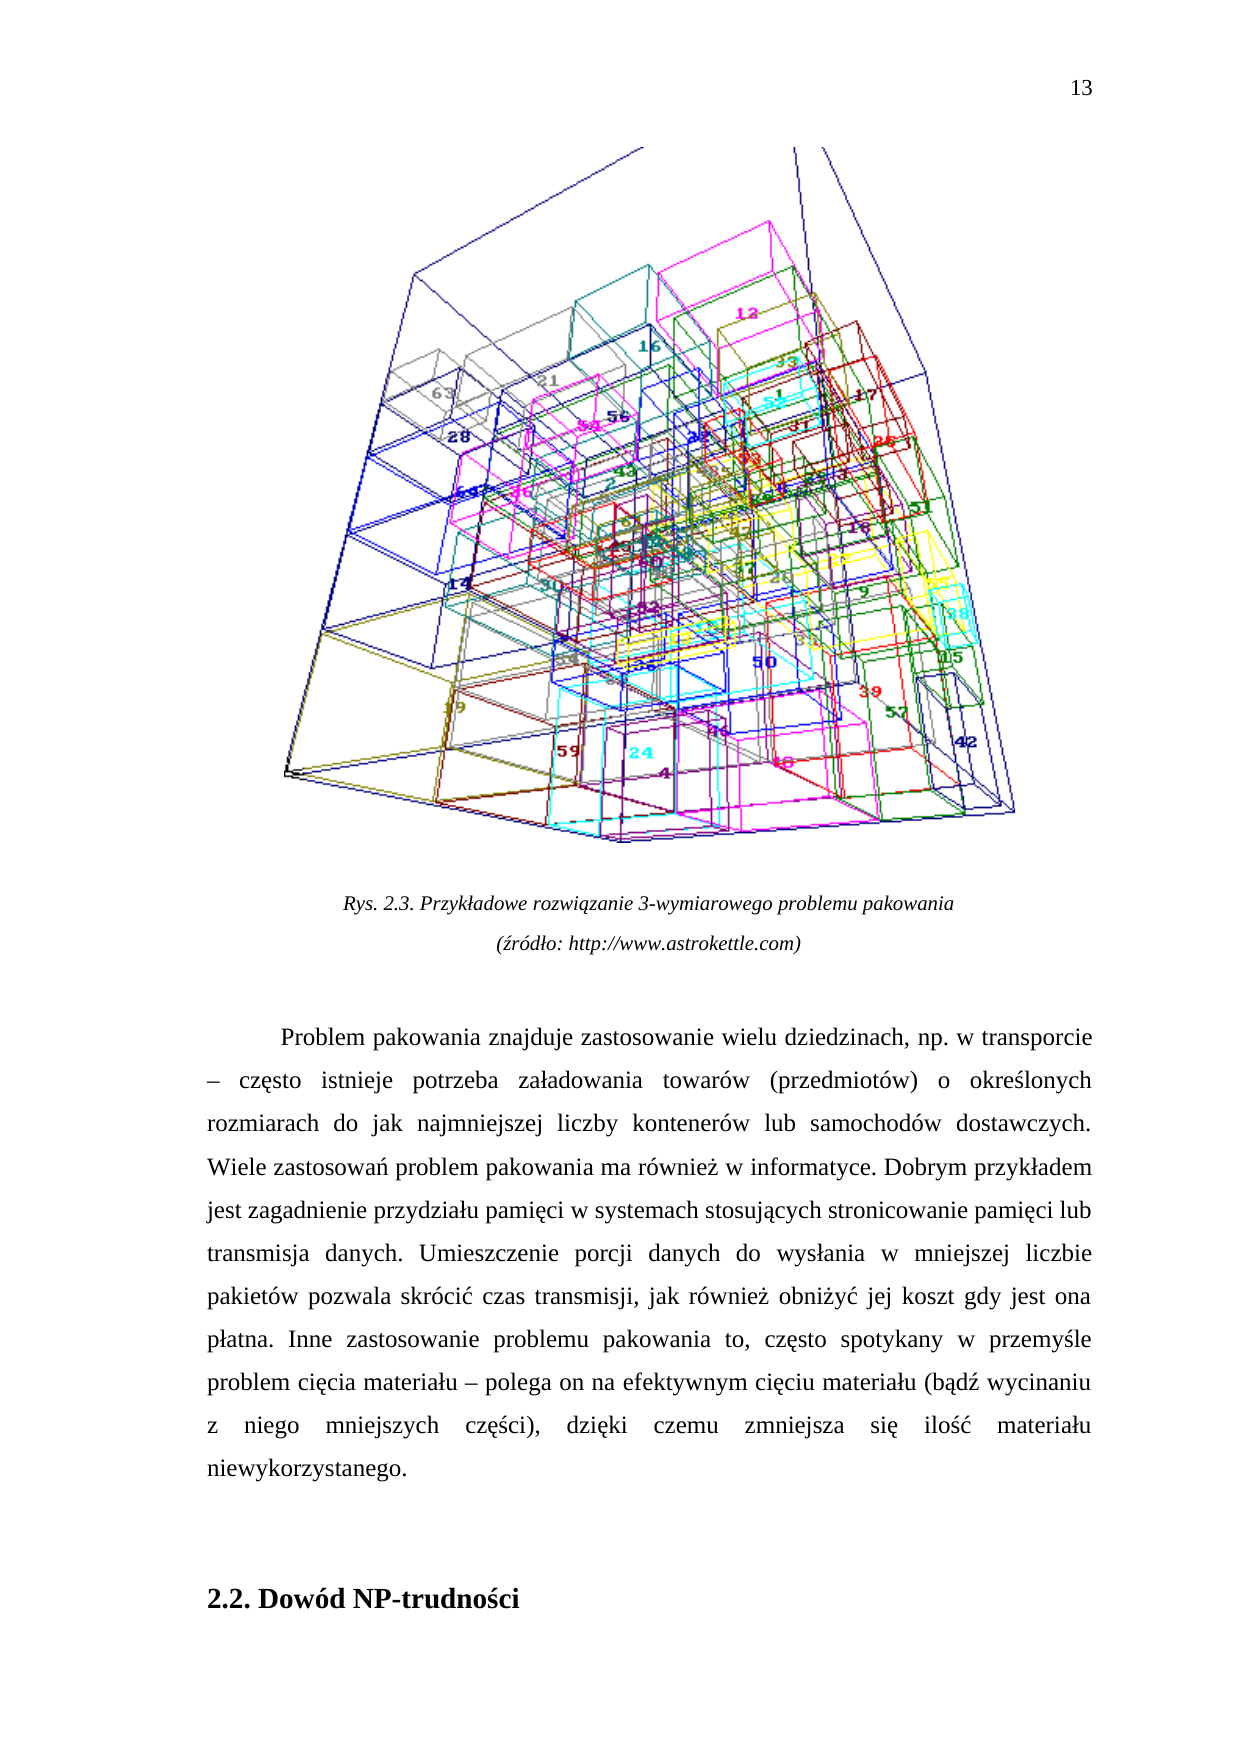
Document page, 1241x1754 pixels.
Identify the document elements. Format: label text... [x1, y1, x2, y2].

text (źródło: http://www.astrokettle.com) [207, 931, 1092, 955]
text Problem pakowania znajduje zastosowanie wielu dziedzinach, np. w transporcie – często istnieje potrzeba załadowania towarów (przedmiotów) o określonych rozmiarach do jak najmniejszej liczby kontenerów lub samochodów dostawczych. Wiele zastosowań problem pakowania ma również w informatyce. Dobrym przykładem jest zagadnienie przydziału pamięci w systemach stosujących stronicowanie pamięci lub transmisja danych. Umieszczenie porcji danych do wysłania w mniejszej liczbie pakietów pozwala skrócić czas transmisji, jak również obniżyć jej koszt gdy jest ona płatna. Inne zastosowanie problemu pakowania to, często spotykany w przemyśle problem cięcia materiału – polega on na efektywnym cięciu materiału (bądź wycinaniu z niego mniejszych części), dzięki czemu zmniejsza się ilość materiału niewykorzystanego. [207, 1022, 1092, 1482]
text 2.2. Dowód NP-trudności [207, 1581, 1092, 1615]
text Rys. 2.3. Przykładowe rozwiązanie 3-wymiarowego problemu pakowania [207, 891, 1092, 915]
